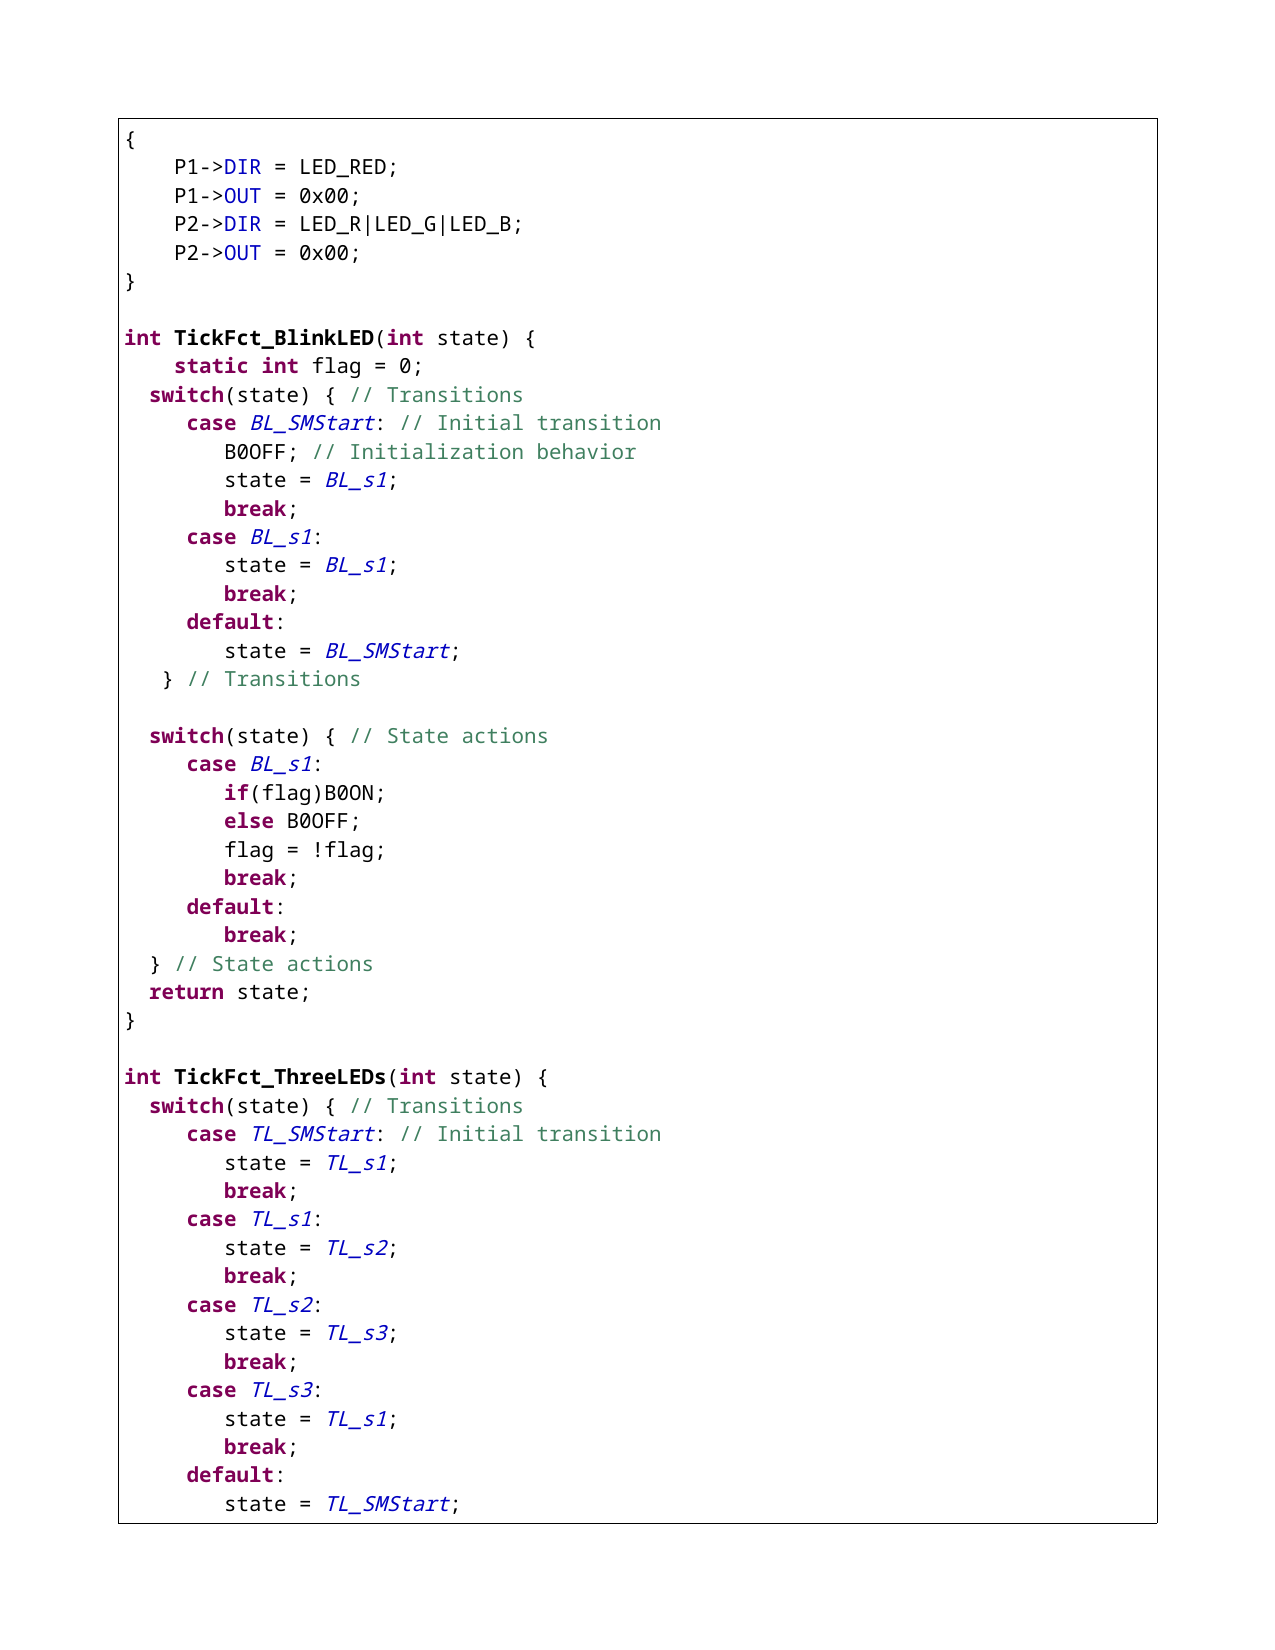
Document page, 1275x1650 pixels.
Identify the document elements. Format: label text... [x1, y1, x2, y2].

table_header { P1->DIR = LED_RED; P1->OUT = 0x00; P2->DIR = LED_R|LED_G|LED_B; P2->OUT = 0x00; } int TickFct_BlinkLED(int state) { static int flag = 0; switch(state) { // Transitions case BL_SMStart: // Initial transition B0OFF; // Initialization behavior state = BL_s1; break; case BL_s1: state = BL_s1; break; default: state = BL_SMStart; } // Transitions switch(state) { // State actions case BL_s1: if(flag)B0ON; else B0OFF; flag = !flag; break; default: break; } // State actions return state; } int TickFct_ThreeLEDs(int state) { switch(state) { // Transitions case TL_SMStart: // Initial transition state = TL_s1; break; case TL_s1: state = TL_s2; break; case TL_s2: state = TL_s3; break; case TL_s3: state = TL_s1; break; default: state = TL_SMStart; [119, 119, 1157, 1523]
